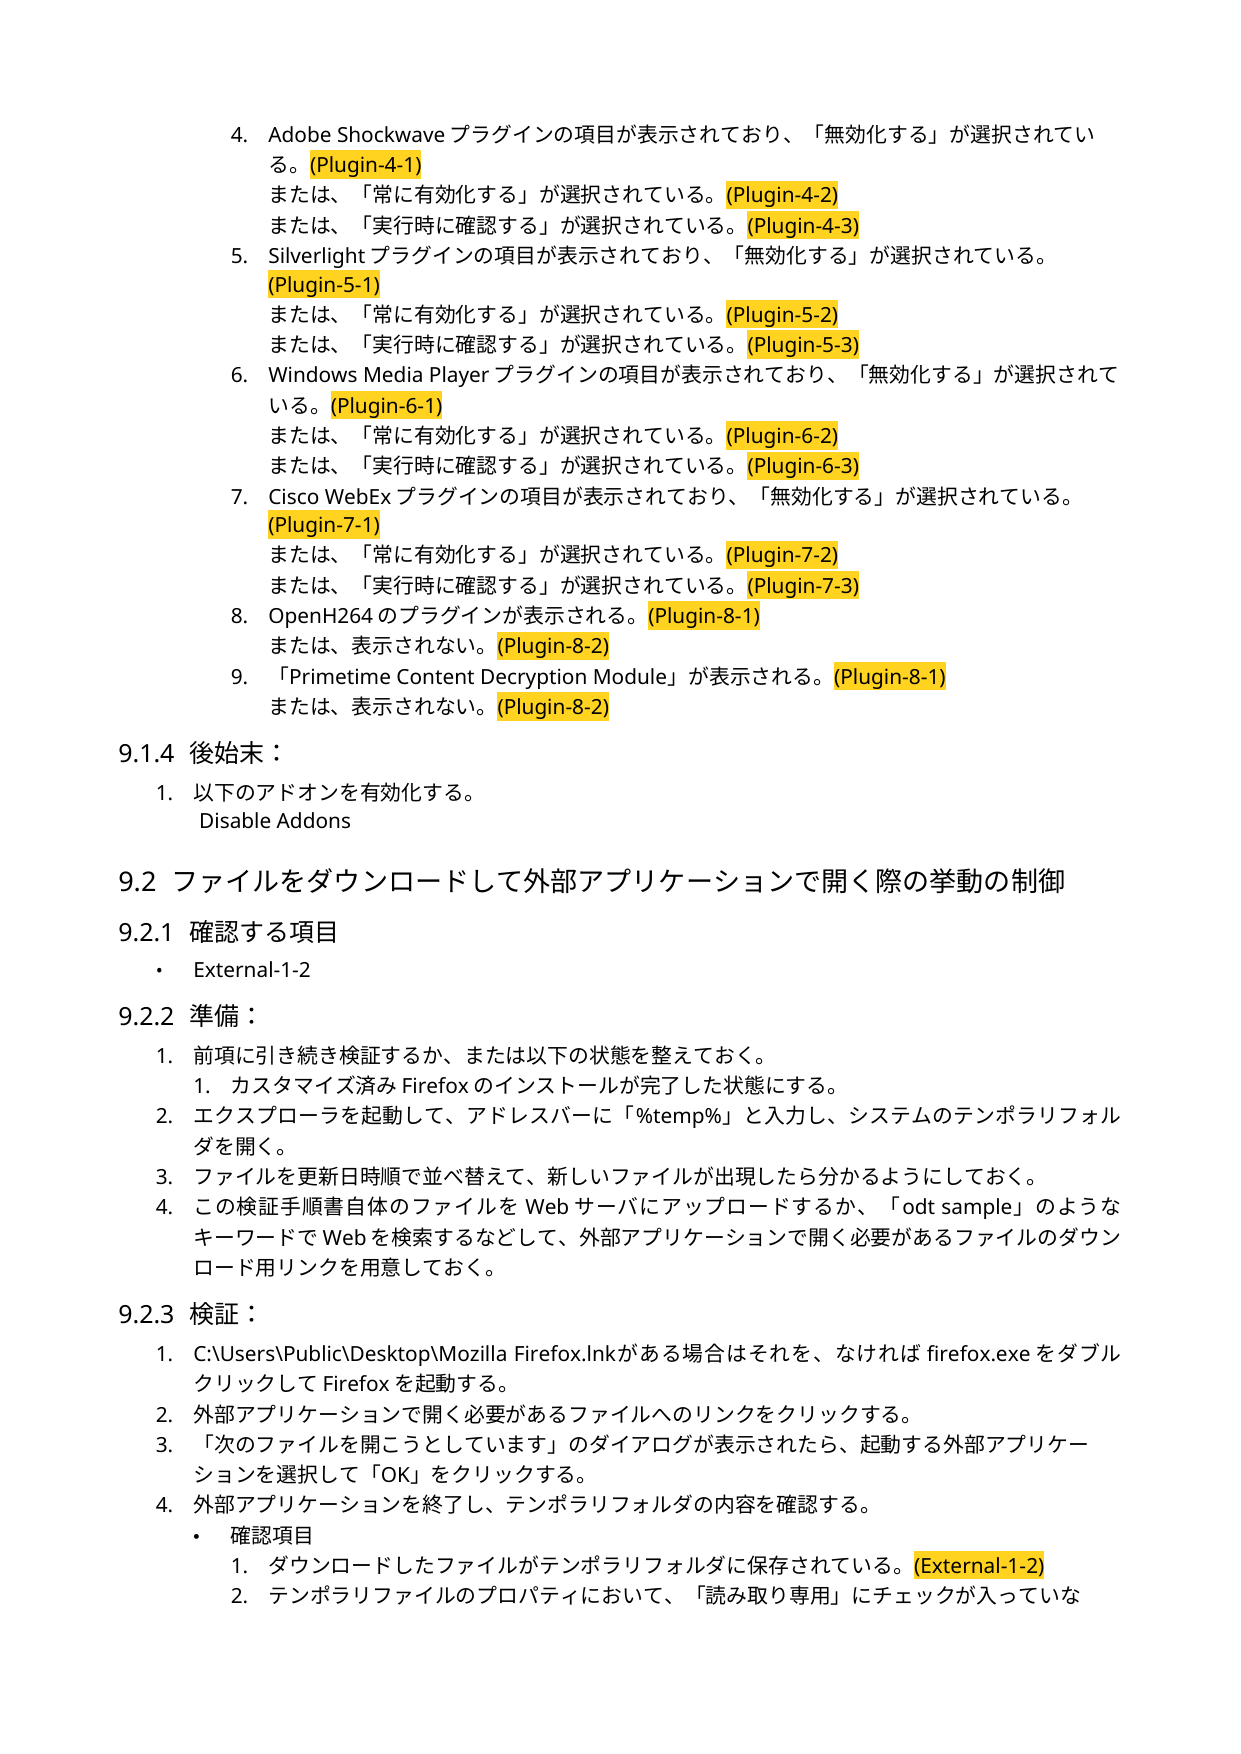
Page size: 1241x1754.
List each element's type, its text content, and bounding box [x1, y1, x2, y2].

list 外部アプリケーションを終了し、テンポラリフォルダの内容を確認する。 [156, 1489, 1122, 1519]
list テンポラリファイルのプロパティにおいて、「読み取り専用」にチェックが入っていな [231, 1579, 1122, 1610]
list 前項に引き続き検証するか、または以下の状態を整えておく。 [156, 1039, 1122, 1069]
subtitle 確認する項目 [118, 912, 1122, 948]
list この検証手順書自体のファイルをWebサーバにアップロードするか、「odt sample」のようなキーワードでWebを検索するなどして、外部アプリケーションで開く必要があるファイルのダウンロード用リンクを用意しておく。 [156, 1191, 1122, 1281]
list カスタマイズ済みFirefoxのインストールが完了した状態にする。 [193, 1069, 1122, 1100]
list OpenH264のプラグインが表示される。(Plugin-8-1) または、表示されない。(Plugin-8-2) [231, 599, 1122, 660]
text Disable Addons [118, 807, 1122, 835]
list 以下のアドオンを有効化する。 [156, 776, 1122, 807]
list 外部アプリケーションで開く必要があるファイルへのリンクをクリックする。 [156, 1398, 1122, 1428]
list Adobe Shockwaveプラグインの項目が表示されており、「無効化する」が選択されている。(Plugin-4-1) または、「常に有効化する」が選択されている。(Plugin-4-2) または、「実行時に確認する」が選択されている。(Plugin-4-3) [231, 118, 1122, 239]
list Cisco WebExプラグインの項目が表示されており、「無効化する」が選択されている。(Plugin-7-1) または、「常に有効化する」が選択されている。(Plugin-7-2) または、「実行時に確認する」が選択されている。(Plugin-7-3) [231, 480, 1122, 599]
subtitle 準備： [118, 996, 1122, 1033]
list 確認項目 [193, 1519, 1122, 1549]
subtitle ファイルをダウンロードして外部アプリケーションで開く際の挙動の制御 [118, 860, 1122, 899]
list External-1-2 [156, 955, 1122, 983]
list 「次のファイルを開こうとしています」のダイアログが表示されたら、起動する外部アプリケーションを選択して「OK」をクリックする。 [156, 1428, 1122, 1489]
list ファイルを更新日時順で並べ替えて、新しいファイルが出現したら分かるようにしておく。 [156, 1160, 1122, 1191]
subtitle 検証： [118, 1294, 1122, 1331]
list Silverlightプラグインの項目が表示されており、「無効化する」が選択されている。(Plugin-5-1) または、「常に有効化する」が選択されている。(Plugin-5-2) または、「実行時に確認する」が選択されている。(Plugin-5-3) [231, 239, 1122, 359]
subtitle 後始末： [118, 734, 1122, 770]
list エクスプローラを起動して、アドレスバーに「%temp%」と入力し、システムのテンポラリフォルダを開く。 [156, 1100, 1122, 1160]
list C:\Users\Public\Desktop\Mozilla Firefox.lnkがある場合はそれを、なければfirefox.exeをダブルクリックしてFirefoxを起動する。 [156, 1337, 1122, 1398]
list Windows Media Playerプラグインの項目が表示されており、「無効化する」が選択されている。(Plugin-6-1) または、「常に有効化する」が選択されている。(Plugin-6-2) または、「実行時に確認する」が選択されている。(Plugin-6-3) [231, 359, 1122, 480]
list 「Primetime Content Decryption Module」が表示される。(Plugin-8-1) または、表示されない。(Plugin-8-2) [231, 660, 1122, 721]
list ダウンロードしたファイルがテンポラリフォルダに保存されている。(External-1-2) [231, 1549, 1122, 1579]
